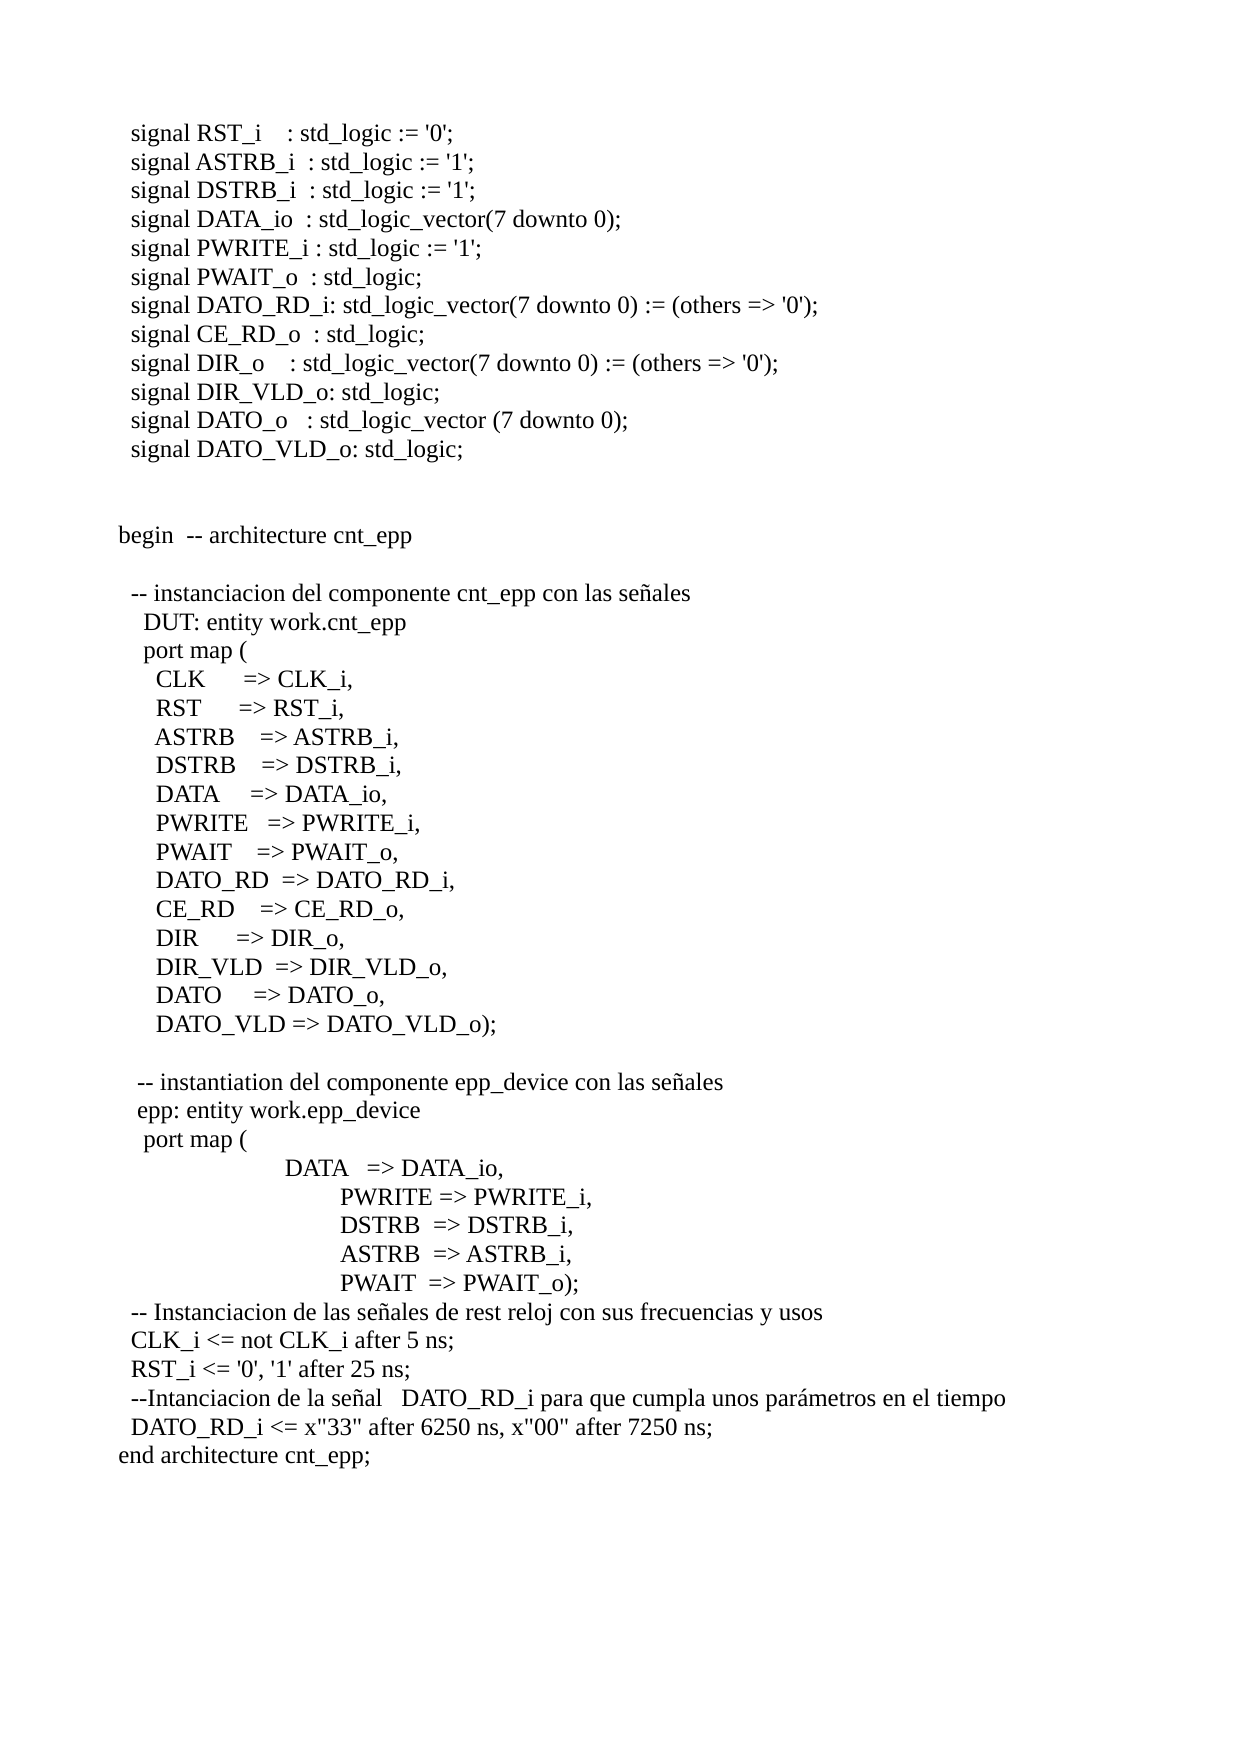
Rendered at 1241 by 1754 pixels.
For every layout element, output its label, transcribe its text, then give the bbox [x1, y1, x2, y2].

text signal ASTRB_i : std_logic := '1'; [118, 147, 1122, 176]
text epp: entity work.epp_device [118, 1096, 1122, 1124]
text signal DSTRB_i : std_logic := '1'; [118, 176, 1122, 204]
text end architecture cnt_epp; [118, 1441, 1122, 1469]
text PWRITE => PWRITE_i, [118, 1182, 1122, 1211]
text CLK => CLK_i, [118, 664, 1122, 693]
text RST => RST_i, [118, 693, 1122, 722]
text signal RST_i : std_logic := '0'; [118, 118, 1122, 147]
text -- instanciacion del componente cnt_epp con las señales [118, 578, 1122, 607]
text ASTRB => ASTRB_i, [118, 1239, 1122, 1268]
text CLK_i <= not CLK_i after 5 ns; [118, 1326, 1122, 1354]
text PWAIT => PWAIT_o); [118, 1268, 1122, 1297]
text DUT: entity work.cnt_epp [118, 607, 1122, 636]
text DATO => DATO_o, [118, 981, 1122, 1009]
text -- Instanciacion de las señales de rest reloj con sus frecuencias y usos [118, 1297, 1122, 1326]
text signal DATO_o : std_logic_vector (7 downto 0); [118, 406, 1122, 434]
text CE_RD => CE_RD_o, [118, 894, 1122, 923]
text DATO_RD => DATO_RD_i, [118, 866, 1122, 894]
text -- instantiation del componente epp_device con las señales [118, 1067, 1122, 1096]
text DATO_RD_i <= x"33" after 6250 ns, x"00" after 7250 ns; [118, 1412, 1122, 1441]
text DSTRB => DSTRB_i, [118, 751, 1122, 779]
text DATA => DATA_io, [118, 779, 1122, 808]
text signal DIR_o : std_logic_vector(7 downto 0) := (others => '0'); [118, 348, 1122, 377]
text signal DATO_RD_i: std_logic_vector(7 downto 0) := (others => '0'); [118, 291, 1122, 319]
text DSTRB => DSTRB_i, [118, 1211, 1122, 1239]
text DIR => DIR_o, [118, 923, 1122, 952]
text signal DIR_VLD_o: std_logic; [118, 377, 1122, 406]
text ASTRB => ASTRB_i, [118, 722, 1122, 751]
text signal DATO_VLD_o: std_logic; [118, 434, 1122, 463]
text port map ( [118, 1124, 1122, 1153]
text PWRITE => PWRITE_i, [118, 808, 1122, 837]
text signal PWAIT_o : std_logic; [118, 262, 1122, 291]
text port map ( [118, 636, 1122, 664]
text signal PWRITE_i : std_logic := '1'; [118, 233, 1122, 262]
text DATA => DATA_io, [118, 1153, 1122, 1182]
text RST_i <= '0', '1' after 25 ns; [118, 1354, 1122, 1383]
text signal CE_RD_o : std_logic; [118, 319, 1122, 348]
text signal DATA_io : std_logic_vector(7 downto 0); [118, 204, 1122, 233]
text DIR_VLD => DIR_VLD_o, [118, 952, 1122, 981]
text --Intanciacion de la señal DATO_RD_i para que cumpla unos parámetros en el tiempo [118, 1383, 1122, 1412]
text begin -- architecture cnt_epp [118, 521, 1122, 549]
text PWAIT => PWAIT_o, [118, 837, 1122, 866]
text DATO_VLD => DATO_VLD_o); [118, 1009, 1122, 1038]
